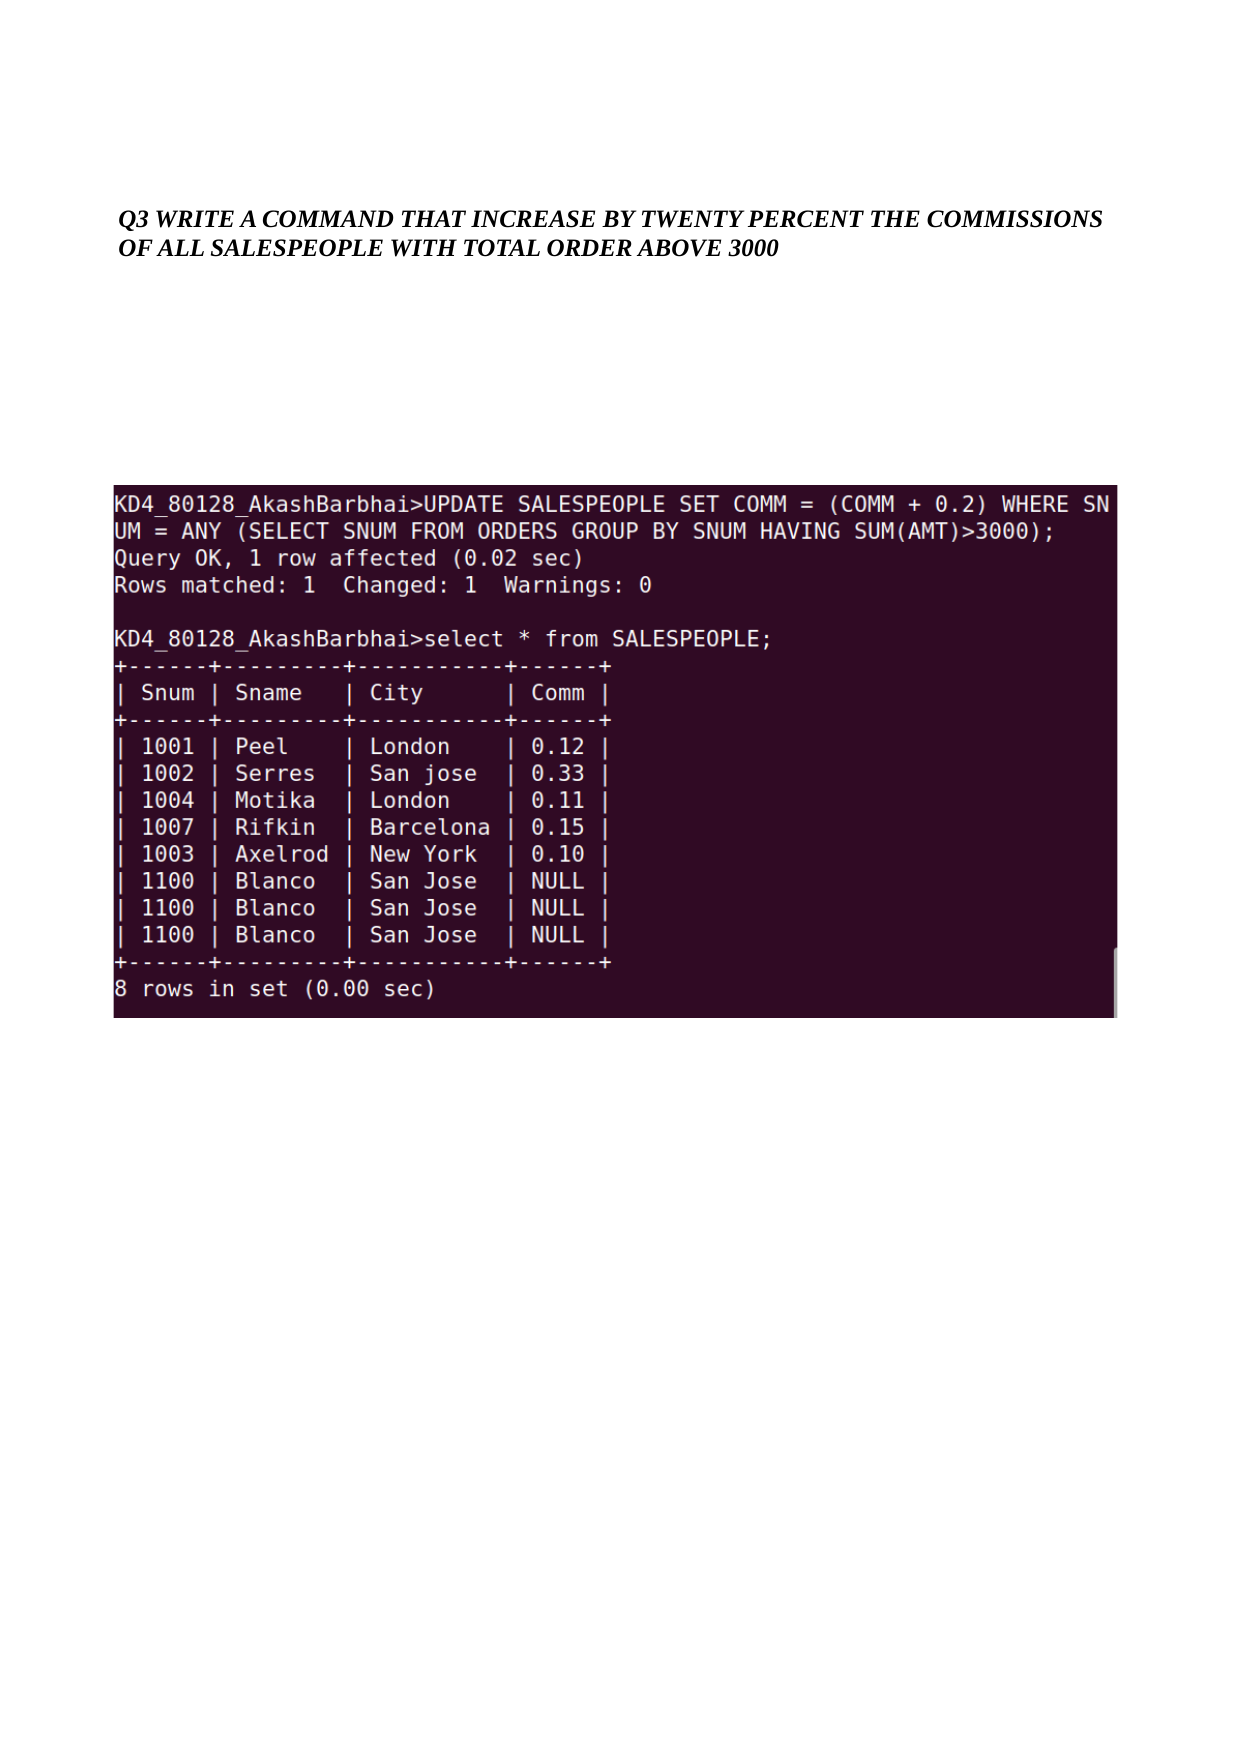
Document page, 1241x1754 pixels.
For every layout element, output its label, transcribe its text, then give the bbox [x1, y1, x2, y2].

text Q3 WRITE A COMMAND THAT INCREASE BY TWENTY PERCENT THE COMMISSIONS OF ALL SALESPEOPLE WITH TOTAL ORDER ABOVE 3000 [118, 204, 1122, 262]
picture [113, 485, 1118, 1018]
